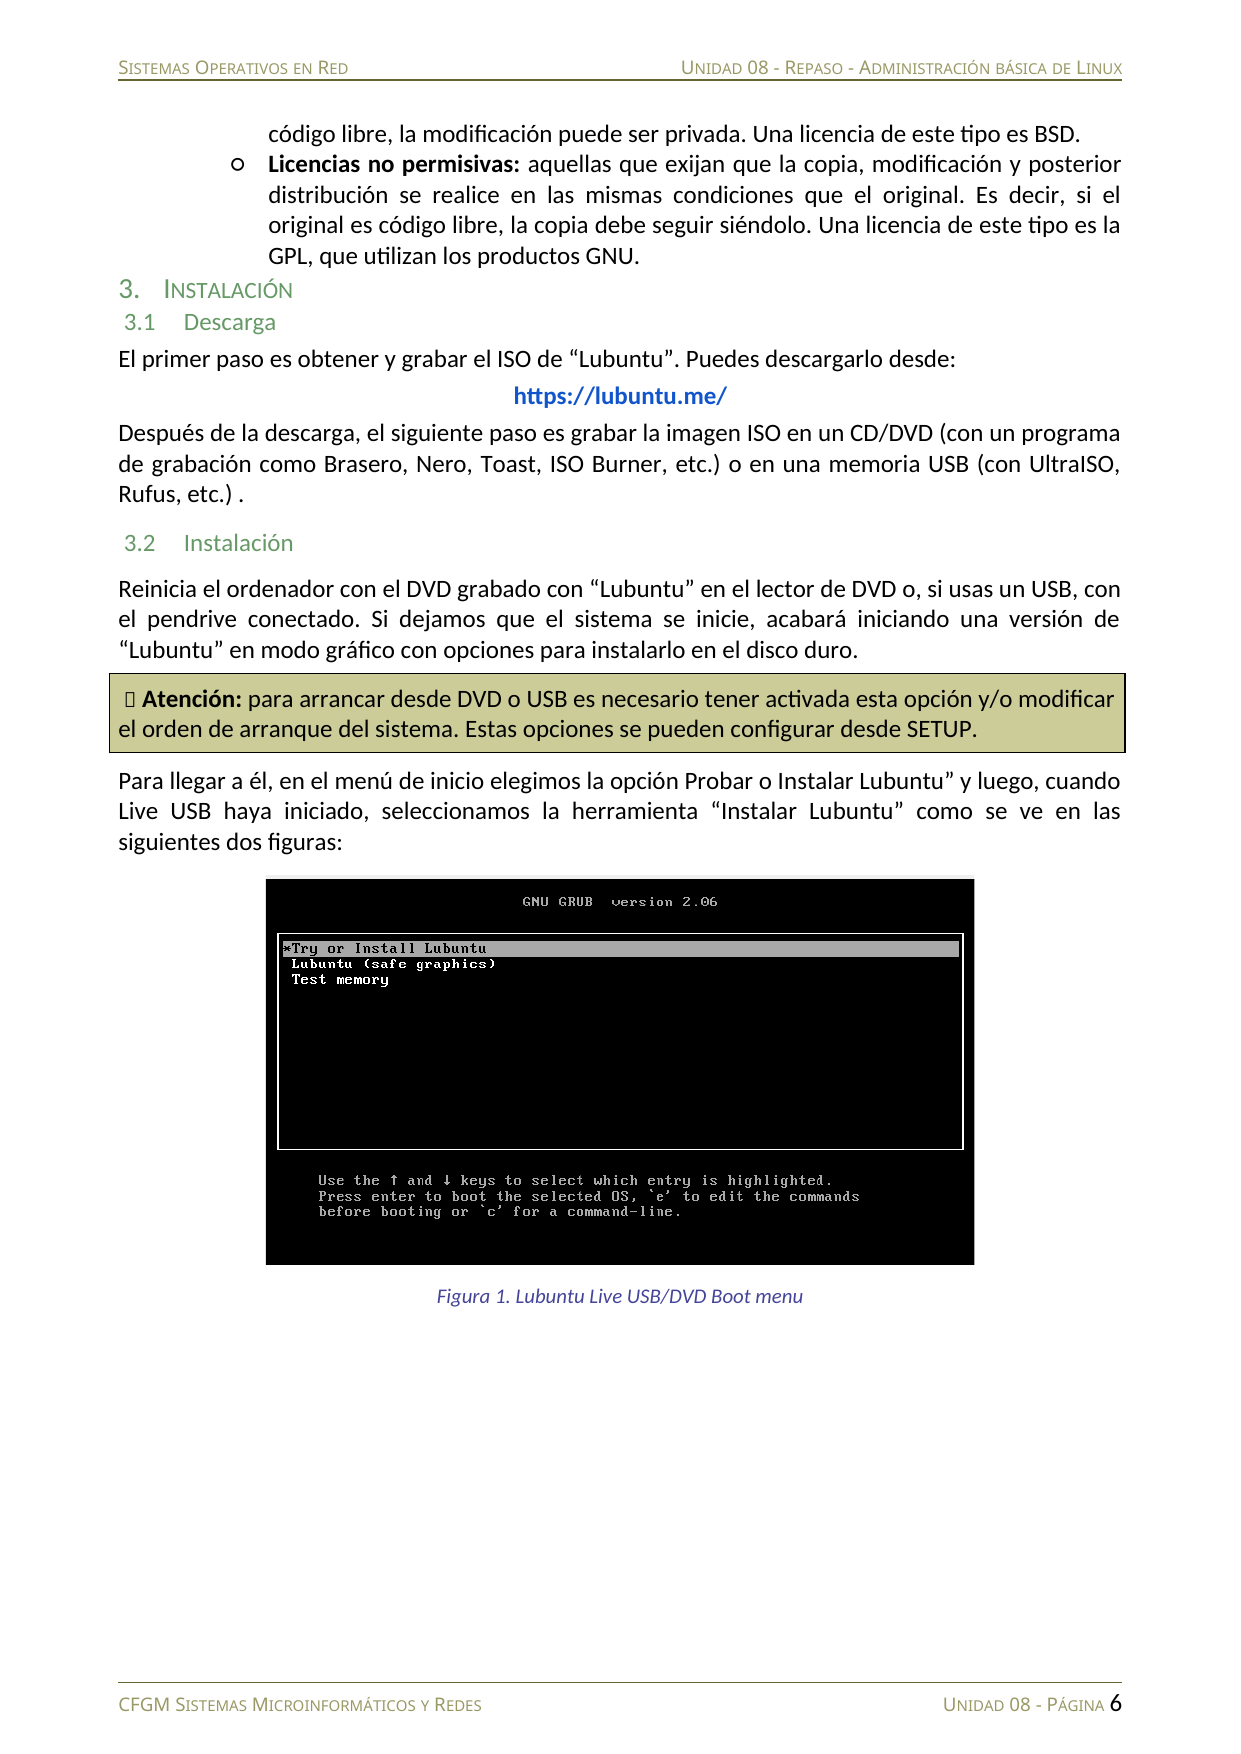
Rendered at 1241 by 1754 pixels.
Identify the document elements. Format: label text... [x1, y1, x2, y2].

text ❕ Atención: para arrancar desde DVD o USB es necesario tener activada esta opción y/o modificar el orden de arranque del sistema. Estas opciones se pueden configurar desde SETUP. [110, 674, 1124, 752]
text El primer paso es obtener y grabar el ISO de “Lubuntu”. Puedes descargarlo desde: [118, 343, 1122, 374]
subtitle Instalación [118, 528, 1122, 558]
subtitle Instalación [118, 271, 1122, 306]
text Reinicia el ordenador con el DVD grabado con “Lubuntu” en el lector de DVD o, si usas un USB, con el pendrive conectado. Si dejamos que el sistema se inicie, acabará iniciando una versión de “Lubuntu” en modo gráfico con opciones para instalarlo en el disco duro. [118, 573, 1122, 664]
picture [265, 875, 975, 1265]
list Licencias no permisivas: aquellas que exijan que la copia, modificación y posterior distribución se realice en las mismas condiciones que el original. Es decir, si el original es código libre, la copia debe seguir siéndolo. Una licencia de este tipo es la GPL, que utilizan los productos GNU. [231, 148, 1122, 271]
text Para llegar a él, en el menú de inicio elegimos la opción Probar o Instalar Lubuntu” y luego, cuando Live USB haya iniciado, seleccionamos la herramienta “Instalar Lubuntu” como se ve en las siguientes dos figuras: [118, 765, 1122, 856]
text Después de la descarga, el siguiente paso es grabar la imagen ISO en un CD/DVD (con un programa de grabación como Brasero, Nero, Toast, ISO Burner, etc.) o en una memoria USB (con UltraISO, Rufus, etc.) . [118, 417, 1122, 509]
subtitle Descarga [118, 306, 1122, 337]
list código libre, la modificación puede ser privada. Una licencia de este tipo es BSD. [231, 118, 1122, 148]
text https://lubuntu.me/ [118, 380, 1122, 411]
text Figura 1. Lubuntu Live USB/DVD Boot menu [118, 1284, 1122, 1309]
